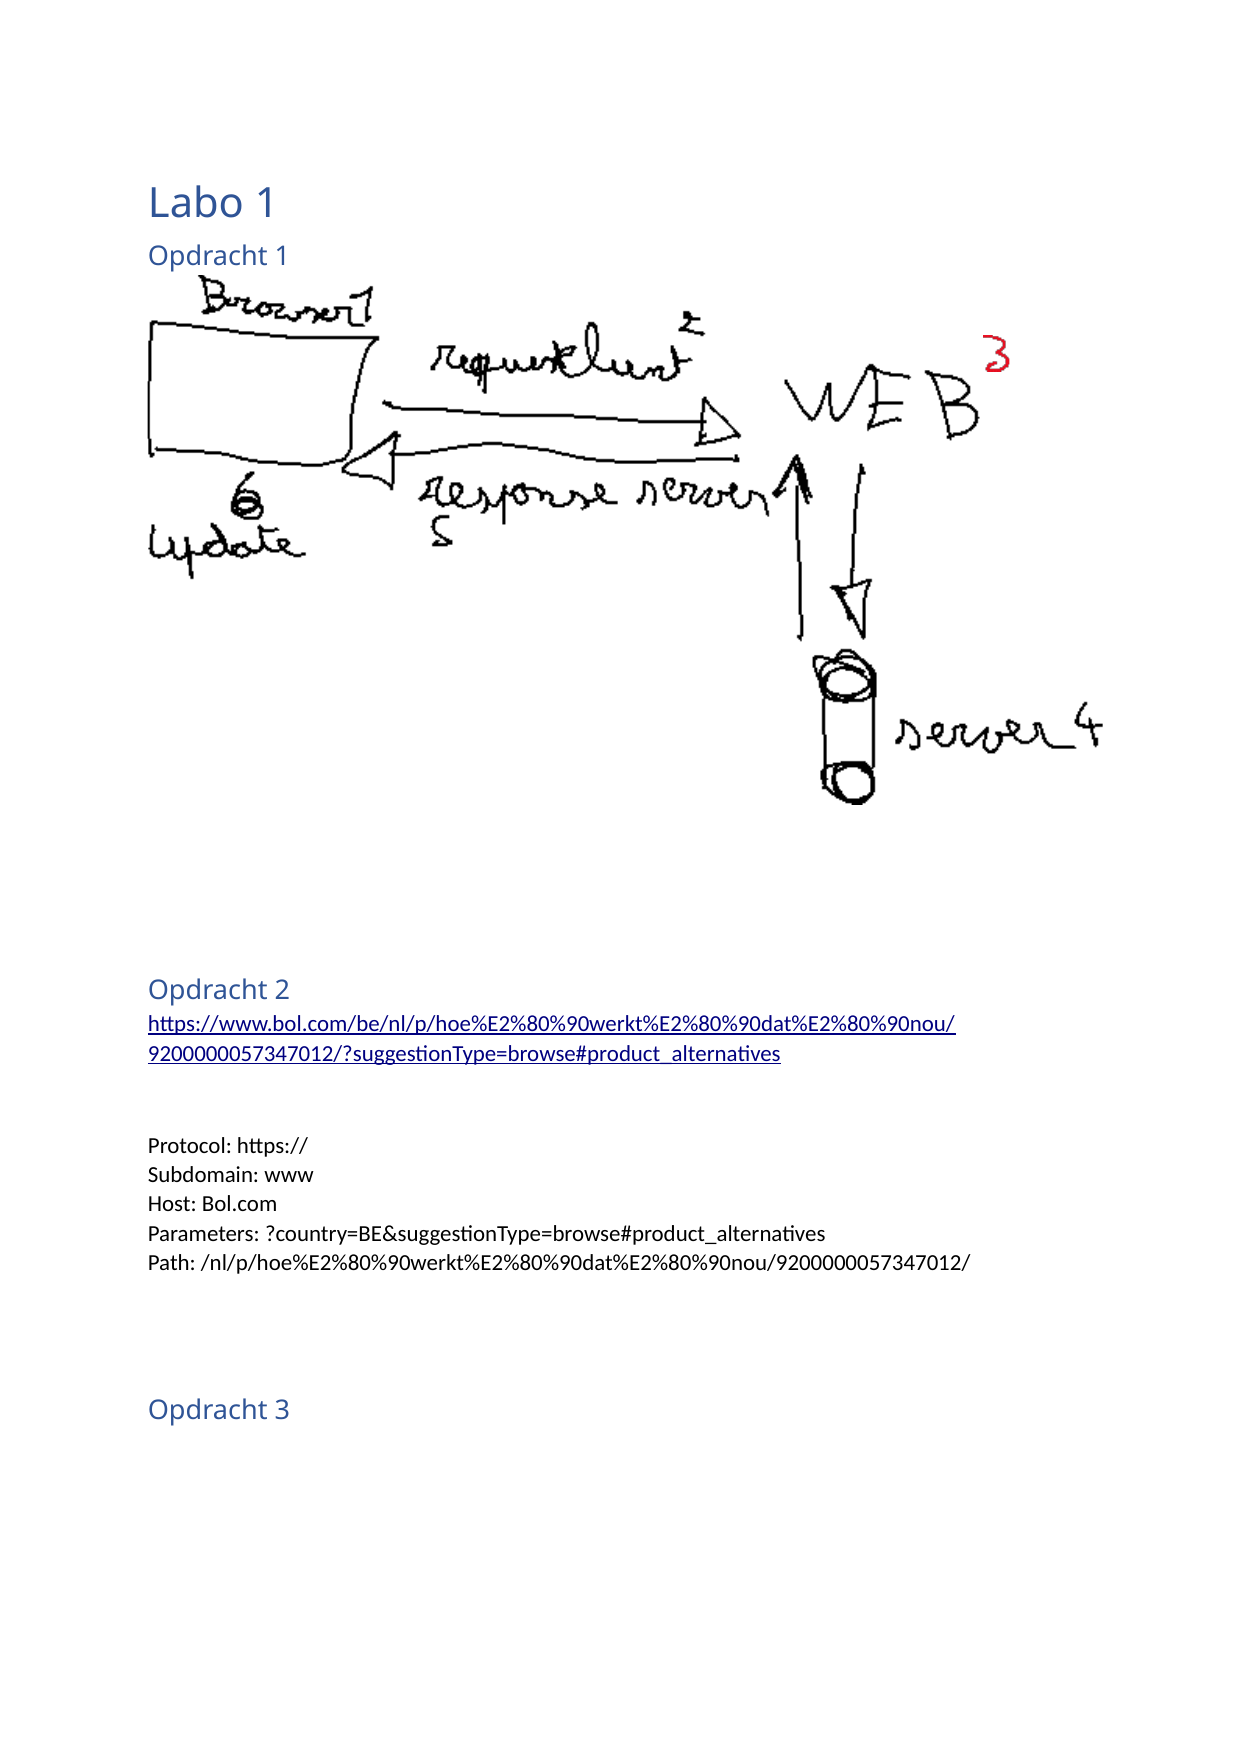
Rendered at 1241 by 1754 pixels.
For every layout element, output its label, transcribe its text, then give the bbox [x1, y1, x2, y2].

subtitle Opdracht 1 [148, 236, 1093, 273]
text https://www.bol.com/be/nl/p/hoe%E2%80%90werkt%E2%80%90dat%E2%80%90nou/9200000057347012/?suggestionType=browse#product_alternatives [148, 1009, 1093, 1067]
subtitle Opdracht 2 [148, 971, 1093, 1007]
subtitle Labo 1 [148, 173, 1093, 229]
subtitle Opdracht 3 [148, 1391, 1093, 1427]
text Protocol: https:// Subdomain: www Host: Bol.com Parameters: ?country=BE&suggestionType=browse#product_alternatives Path: /nl/p/hoe%E2%80%90werkt%E2%80%90dat%E2%80%90nou/9200000057347012/ [148, 1131, 1093, 1276]
